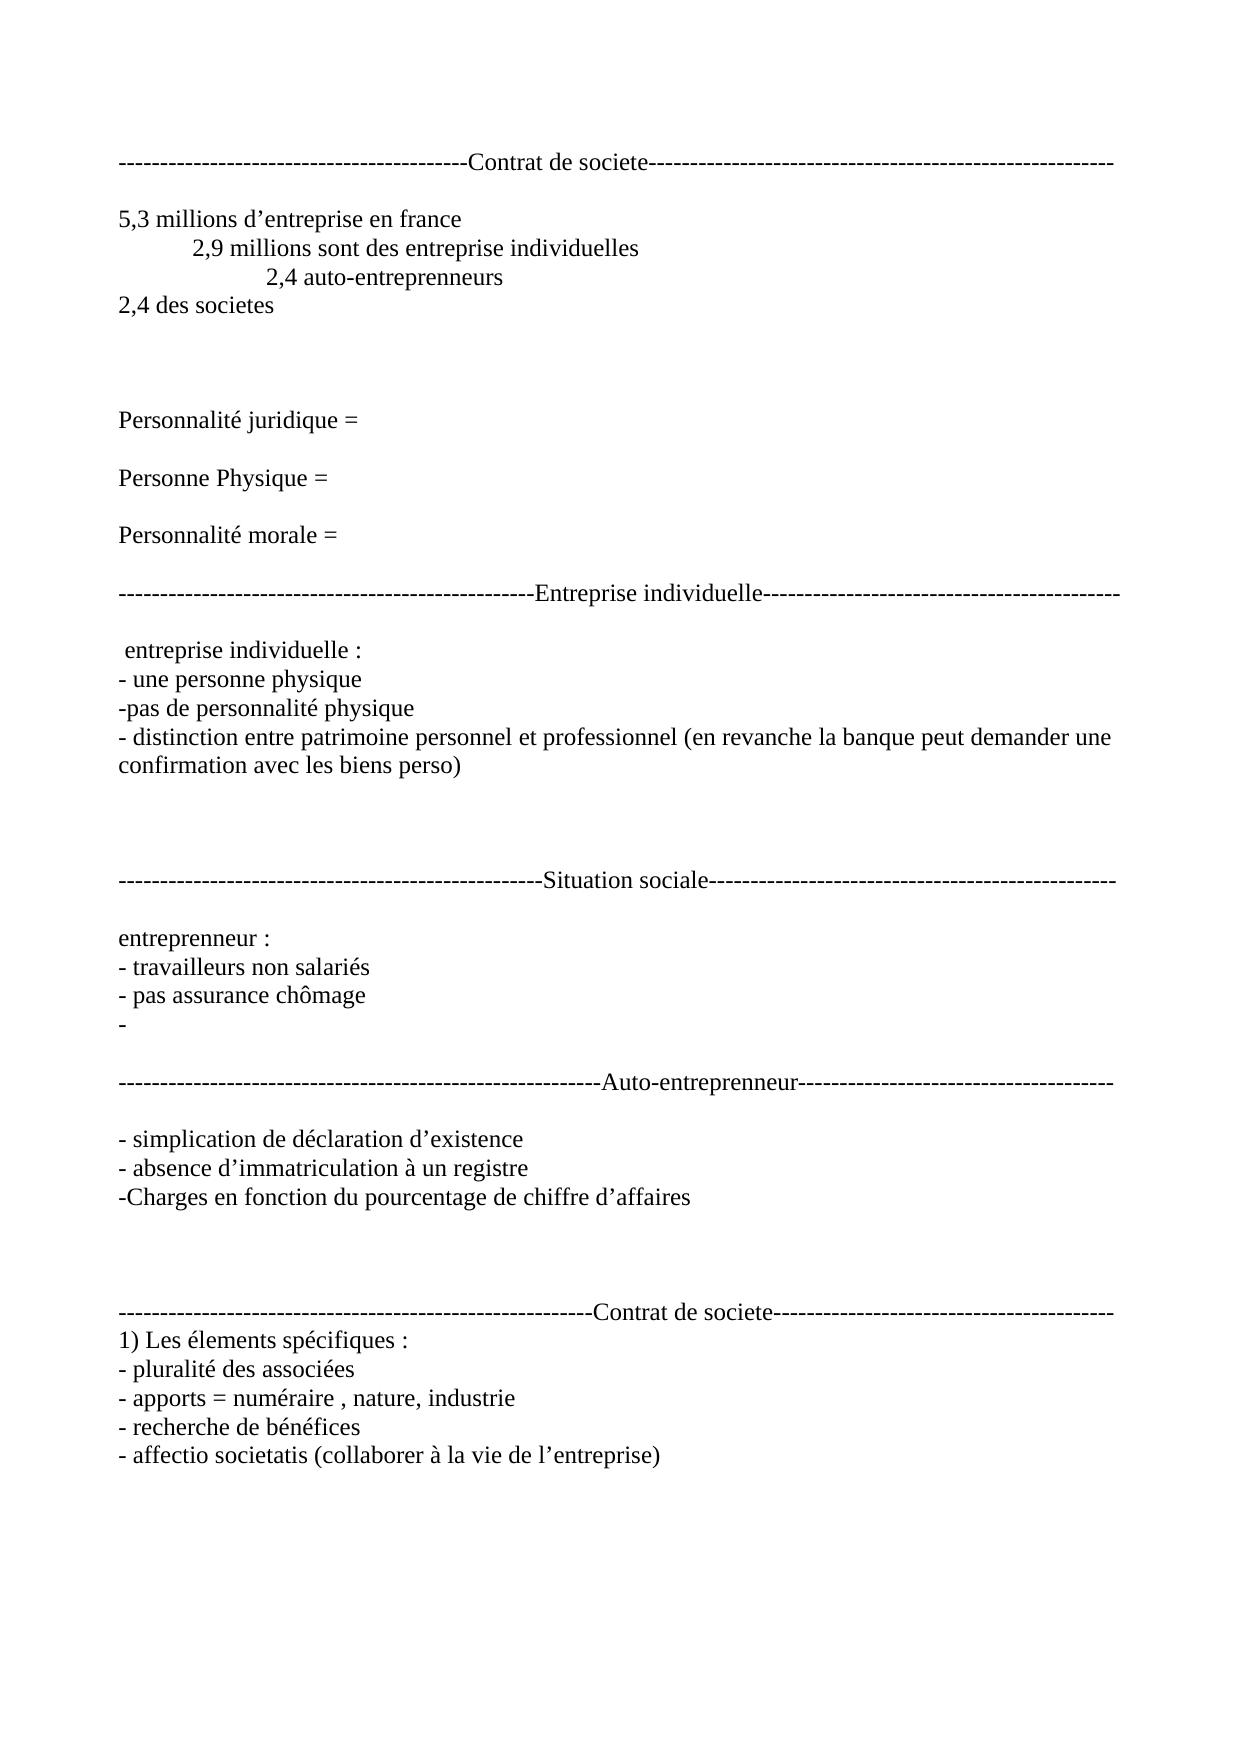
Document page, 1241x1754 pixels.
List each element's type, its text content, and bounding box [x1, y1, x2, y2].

text 2,4 des societes [118, 291, 1122, 319]
text entreprise individuelle : [118, 636, 1122, 664]
text Personnalité juridique = [118, 406, 1122, 434]
text entreprenneur : [118, 923, 1122, 952]
text - affectio societatis (collaborer à la vie de l’entreprise) [118, 1441, 1122, 1469]
text 2,4 auto-entreprenneurs [118, 262, 1122, 291]
text 5,3 millions d’entreprise en france [118, 204, 1122, 233]
text -pas de personnalité physique [118, 693, 1122, 722]
text -Charges en fonction du pourcentage de chiffre d’affaires [118, 1182, 1122, 1211]
text ---------------------------------------------------Situation sociale------------------------------------------------- [118, 866, 1122, 894]
text 1) Les élements spécifiques : [118, 1326, 1122, 1354]
text - recherche de bénéfices [118, 1412, 1122, 1441]
text - pluralité des associées [118, 1354, 1122, 1383]
text Personne Physique = [118, 463, 1122, 492]
text 2,9 millions sont des entreprise individuelles [118, 233, 1122, 262]
text - [118, 1009, 1122, 1038]
text --------------------------------------------------Entreprise individuelle------------------------------------------- [118, 578, 1122, 607]
text - pas assurance chômage [118, 981, 1122, 1009]
text - apports = numéraire , nature, industrie [118, 1383, 1122, 1412]
text ------------------------------------------Contrat de societe-------------------------------------------------------- [118, 147, 1122, 176]
text - travailleurs non salariés [118, 952, 1122, 981]
text Personnalité morale = [118, 521, 1122, 549]
text ----------------------------------------------------------Auto-entreprenneur-------------------------------------- [118, 1067, 1122, 1096]
text ---------------------------------------------------------Contrat de societe----------------------------------------- [118, 1297, 1122, 1326]
text - simplication de déclaration d’existence [118, 1124, 1122, 1153]
text - absence d’immatriculation à un registre [118, 1153, 1122, 1182]
text - distinction entre patrimoine personnel et professionnel (en revanche la banque peut demander une confirmation avec les biens perso) [118, 722, 1122, 779]
text - une personne physique [118, 664, 1122, 693]
